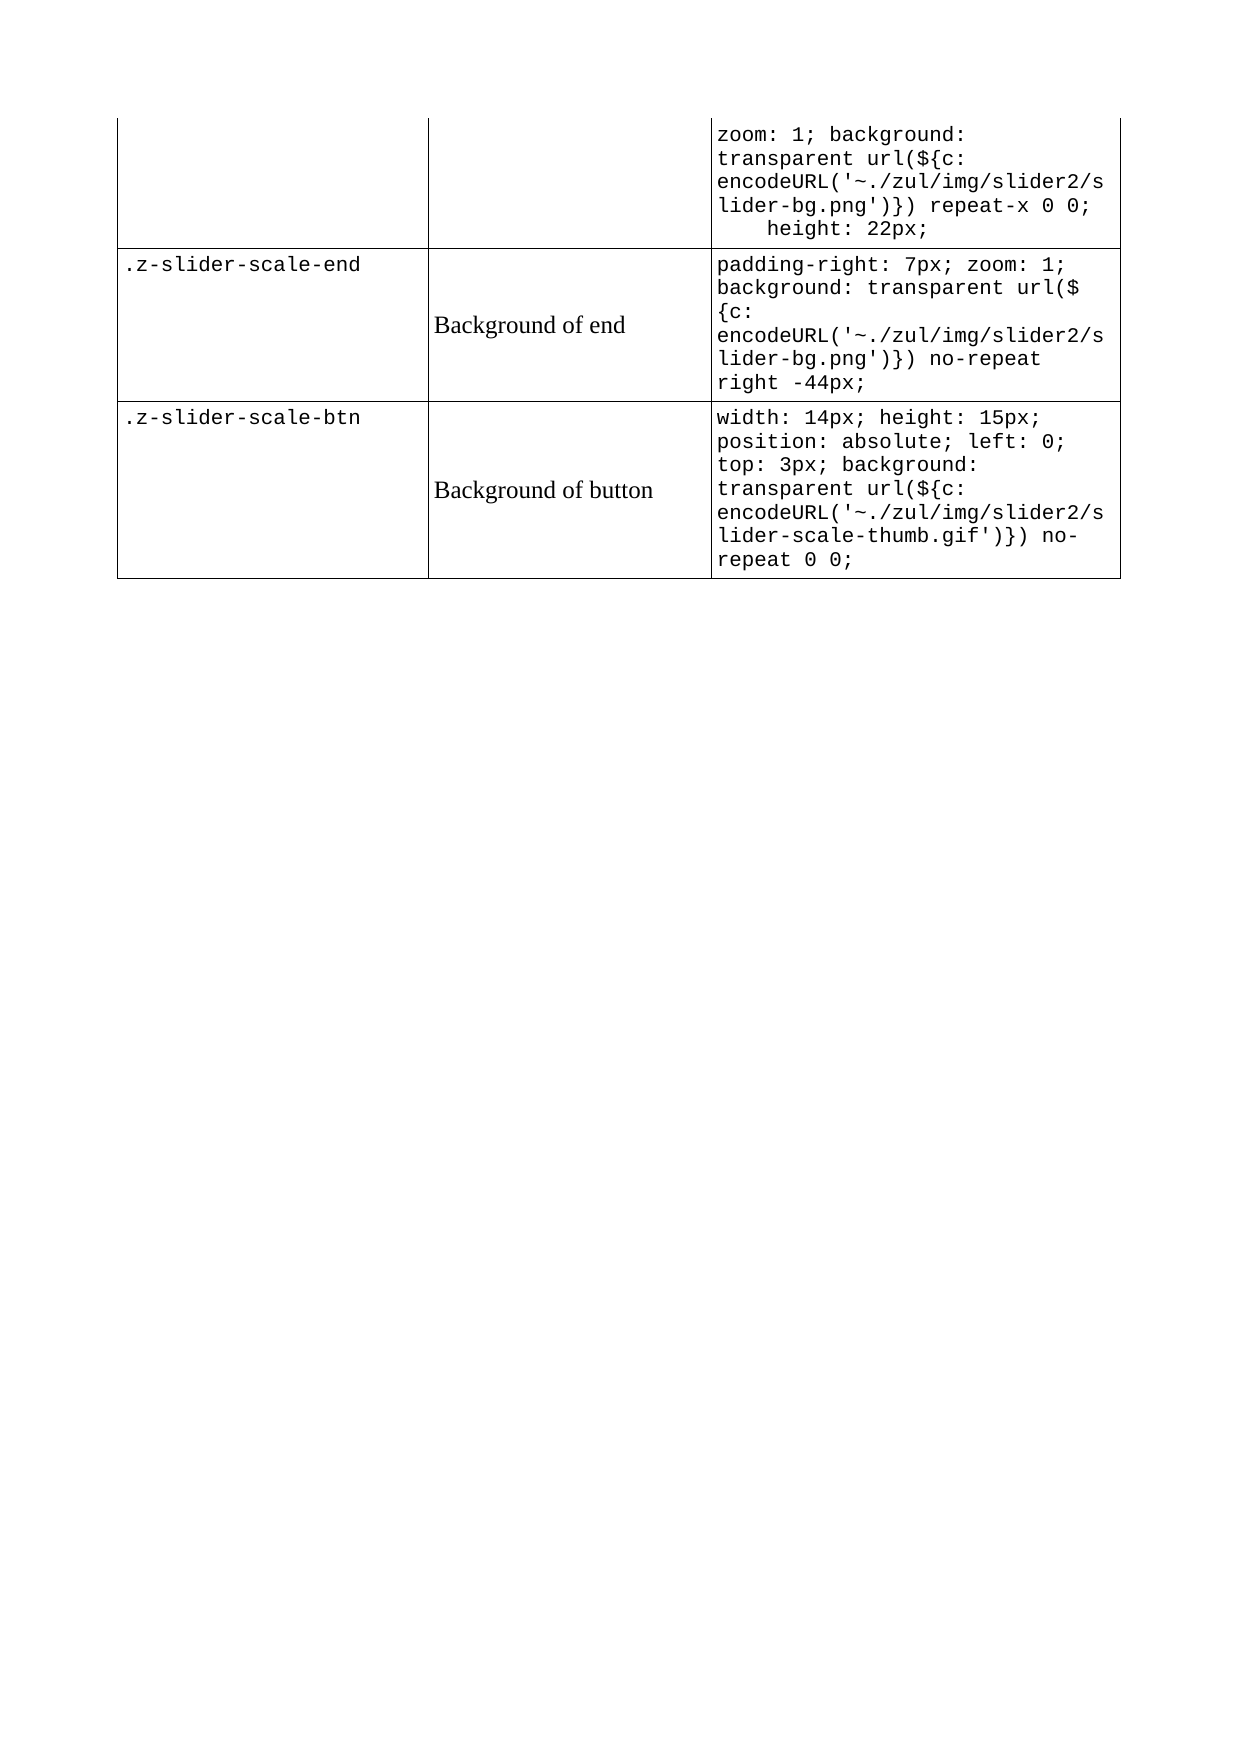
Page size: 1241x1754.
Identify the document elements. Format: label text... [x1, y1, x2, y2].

table_cell [429, 118, 711, 248]
table_cell Background of end [429, 249, 711, 401]
table_cell Background of button [429, 402, 711, 578]
table_cell .z-slider-scale-end [118, 249, 428, 401]
table_cell zoom: 1; background: transparent url(${c: encodeURL('~./zul/img/slider2/slider-bg.png')}) repeat-x 0 0; height: 22px; [712, 118, 1120, 248]
table_cell .z-slider-scale-btn [118, 402, 428, 578]
table_cell [118, 118, 428, 248]
table_cell padding-right: 7px; zoom: 1; background: transparent url(${c: encodeURL('~./zul/img/slider2/slider-bg.png')}) no-repeat right -44px; [712, 249, 1120, 401]
table_cell width: 14px; height: 15px; position: absolute; left: 0; top: 3px; background: transparent url(${c: encodeURL('~./zul/img/slider2/slider-scale-thumb.gif')}) no-repeat 0 0; [712, 402, 1120, 578]
